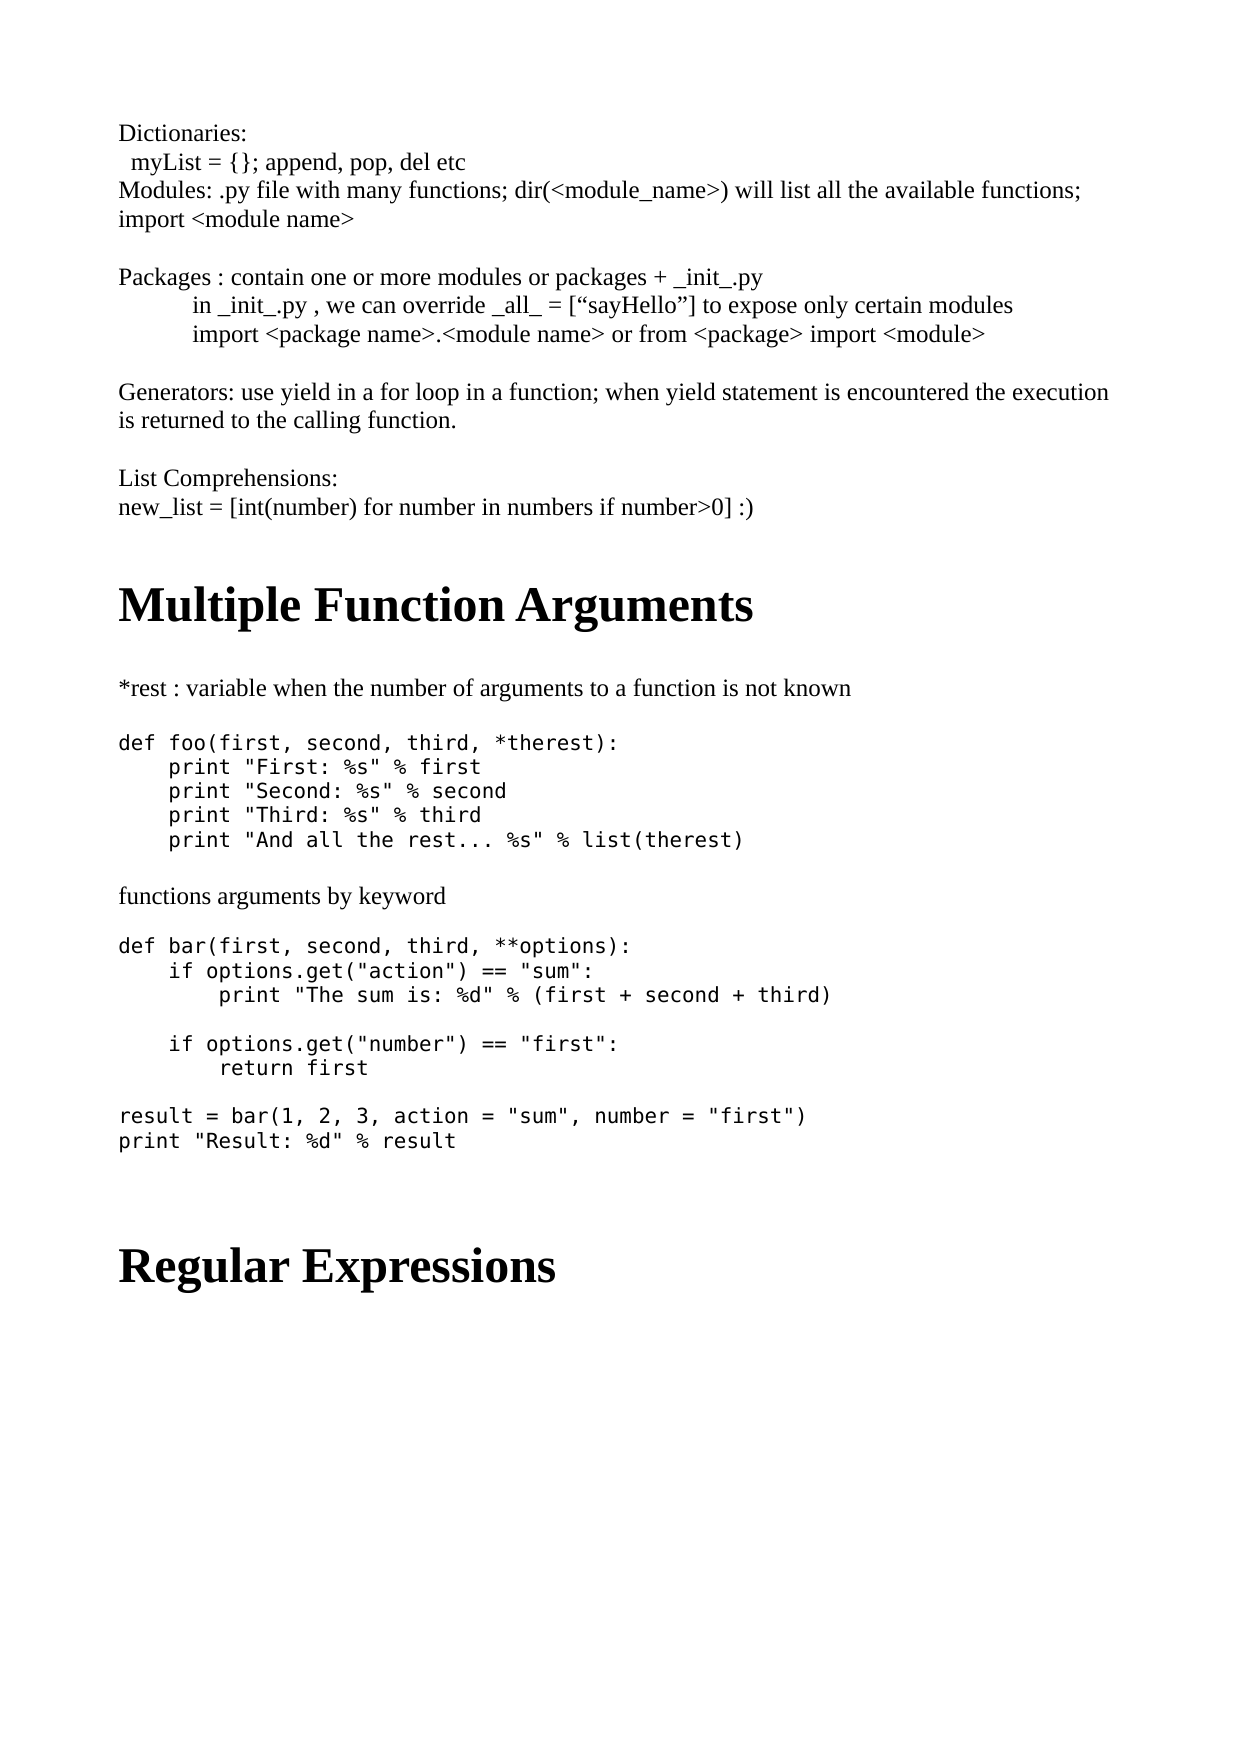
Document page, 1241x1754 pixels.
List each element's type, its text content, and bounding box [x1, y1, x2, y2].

text print "The sum is: %d" % (first + second + third) [118, 983, 1122, 1007]
text myList = {}; append, pop, del etc [118, 147, 1122, 176]
text Packages : contain one or more modules or packages + _init_.py [118, 262, 1122, 291]
text Dictionaries: [118, 118, 1122, 147]
text new_list = [int(number) for number in numbers if number>0] :) [118, 492, 1122, 521]
text if options.get("number") == "first": [118, 1032, 1122, 1056]
text in _init_.py , we can override _all_ = [“sayHello”] to expose only certain modules [118, 291, 1122, 319]
subtitle Regular Expressions [118, 1236, 1122, 1294]
text print "Second: %s" % second [118, 779, 1122, 803]
text if options.get("action") == "sum": [118, 959, 1122, 983]
text Generators: use yield in a for loop in a function; when yield statement is encountered the execution is returned to the calling function. [118, 377, 1122, 434]
text def foo(first, second, third, *therest): [118, 731, 1122, 755]
text def bar(first, second, third, **options): [118, 934, 1122, 959]
text return first [118, 1056, 1122, 1080]
text print "And all the rest... %s" % list(therest) [118, 828, 1122, 852]
text print "First: %s" % first [118, 755, 1122, 779]
text print "Result: %d" % result [118, 1129, 1122, 1153]
text print "Third: %s" % third [118, 803, 1122, 828]
text List Comprehensions: [118, 463, 1122, 492]
subtitle Multiple Function Arguments [118, 574, 1122, 632]
text *rest : variable when the number of arguments to a function is not known [118, 673, 1122, 702]
text Modules: .py file with many functions; dir(<module_name>) will list all the available functions; import <module name> [118, 176, 1122, 233]
text result = bar(1, 2, 3, action = "sum", number = "first") [118, 1104, 1122, 1129]
text import <package name>.<module name> or from <package> import <module> [118, 319, 1122, 348]
text functions arguments by keyword [118, 881, 1122, 910]
